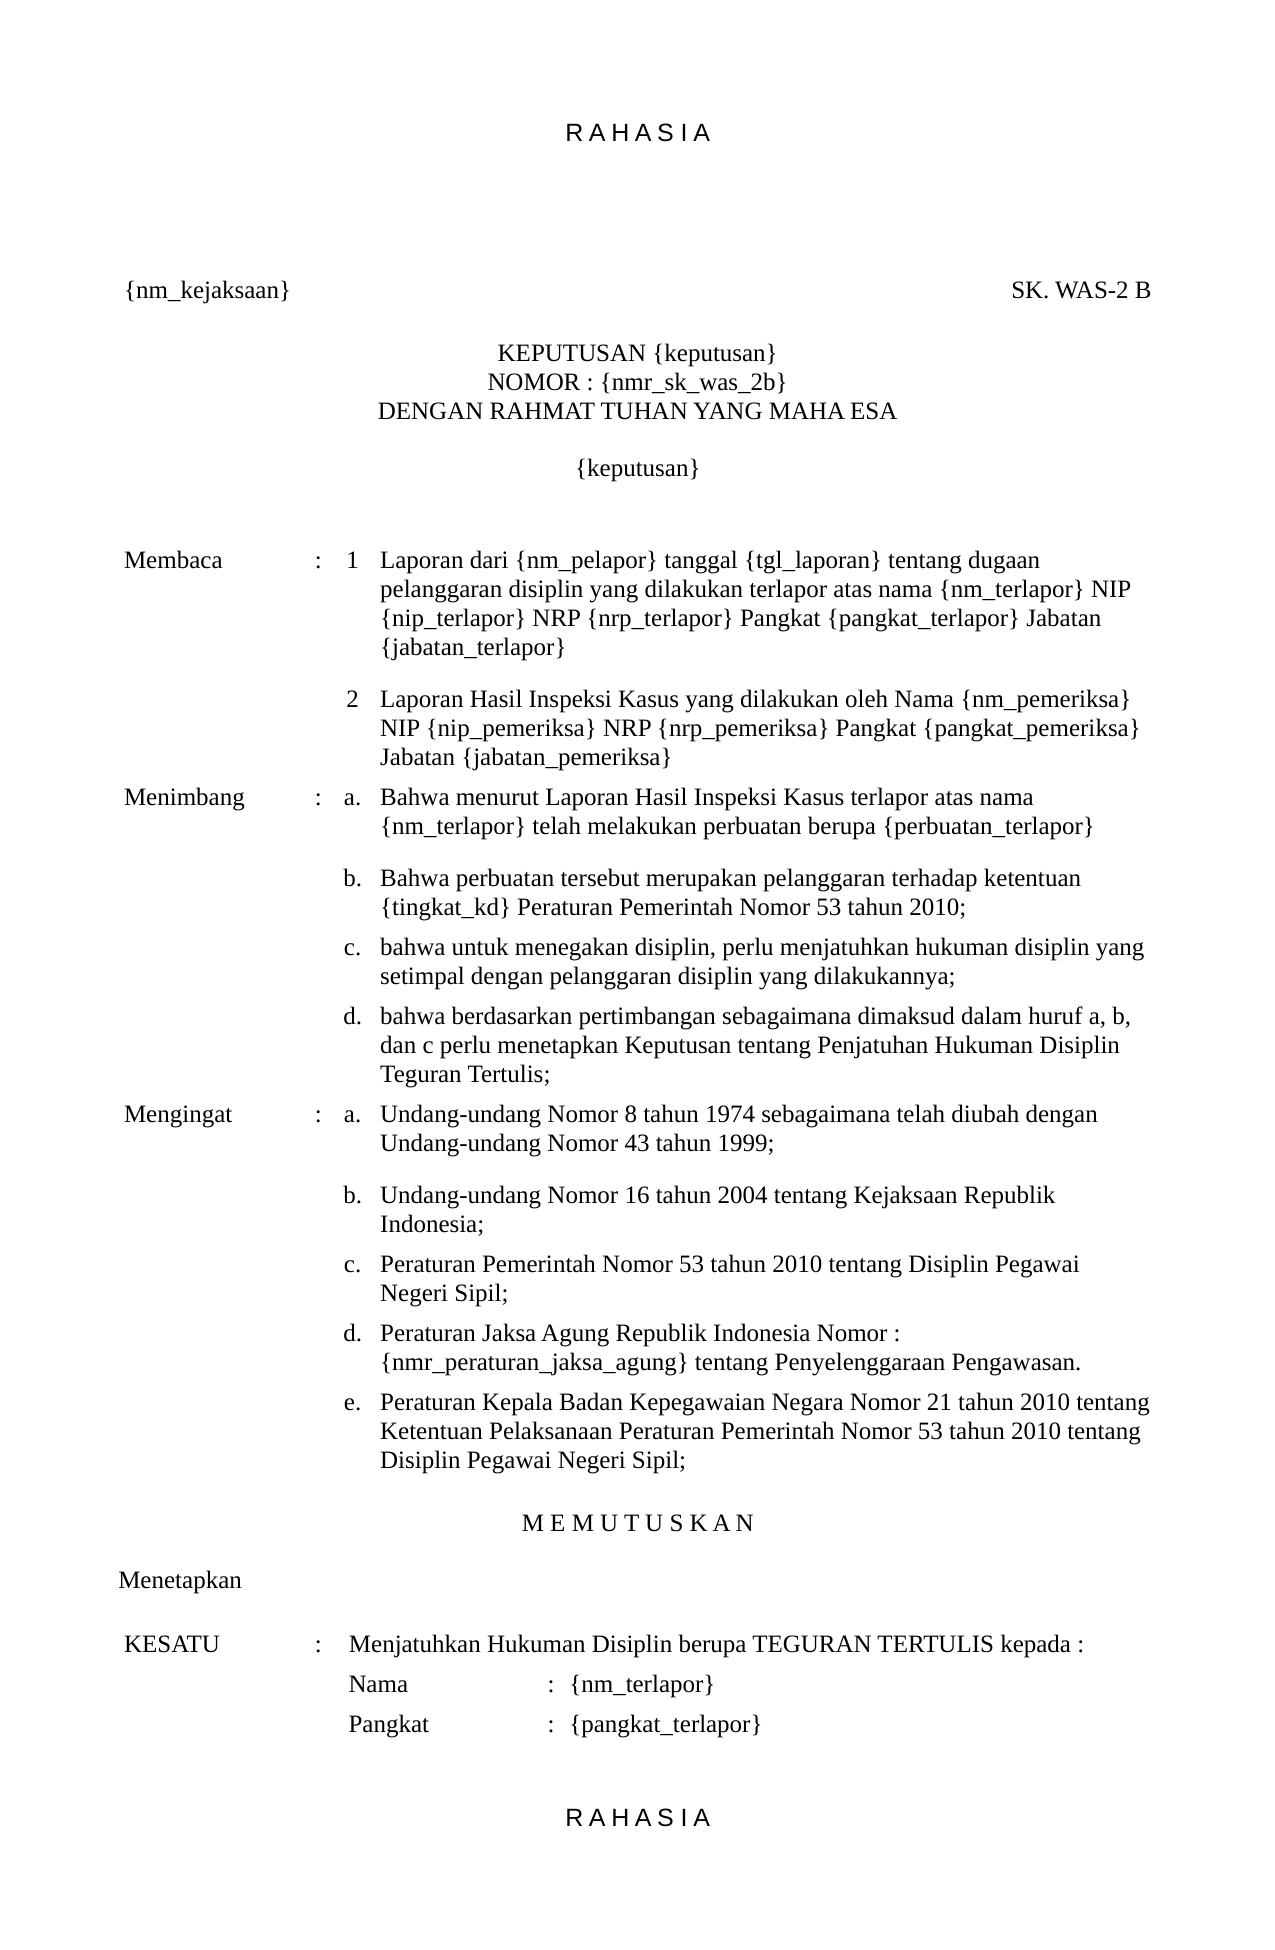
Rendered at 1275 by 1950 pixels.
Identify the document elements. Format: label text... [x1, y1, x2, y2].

table_cell a. [331, 776, 374, 858]
table_cell [118, 1313, 306, 1382]
table_cell [306, 1175, 331, 1244]
table_cell 2 [331, 679, 374, 776]
table_cell b. [331, 858, 374, 927]
table_cell Bahwa menurut Laporan Hasil Inspeksi Kasus terlapor atas nama {nm_terlapor} telah melakukan perbuatan berupa {perbuatan_terlapor} [374, 776, 1157, 858]
text M E M U T U S K A N [118, 1508, 1157, 1537]
table_cell [306, 1382, 331, 1479]
table_cell Nama [331, 1663, 538, 1703]
table_header 1 [331, 540, 374, 678]
table_header [118, 176, 756, 212]
table_cell [306, 858, 331, 927]
table_cell Peraturan Kepala Badan Kepegawaian Negara Nomor 21 tahun 2010 tentang Ketentuan Pelaksanaan Peraturan Pemerintah Nomor 53 tahun 2010 tentang Disiplin Pegawai Negeri Sipil; [374, 1382, 1157, 1479]
table_cell [118, 1175, 306, 1244]
table_cell e. [331, 1382, 374, 1479]
table_cell Mengingat [118, 1093, 306, 1175]
table_cell [118, 996, 306, 1093]
table_header SK. WAS-2 B [761, 269, 1157, 309]
table_cell b. [331, 1175, 374, 1244]
table_cell Bahwa perbuatan tersebut merupakan pelanggaran terhadap ketentuan {tingkat_kd} Peraturan Pemerintah Nomor 53 tahun 2010; [374, 858, 1157, 927]
table_header Menjatuhkan Hukuman Disiplin berupa TEGURAN TERTULIS kepada : [331, 1623, 1157, 1663]
table_cell [306, 1704, 331, 1744]
table_cell a. [331, 1093, 374, 1175]
table_cell : [306, 776, 331, 858]
table_cell [306, 1663, 331, 1703]
table_cell Peraturan Pemerintah Nomor 53 tahun 2010 tentang Disiplin Pegawai Negeri Sipil; [374, 1244, 1157, 1313]
table_cell [306, 927, 331, 996]
table_header : [306, 1623, 331, 1663]
text KEPUTUSAN {keputusan} [118, 338, 1157, 367]
table_cell c. [331, 927, 374, 996]
table_cell : [306, 1093, 331, 1175]
table_cell [118, 1663, 306, 1703]
table_header : [306, 540, 331, 678]
table_cell Pangkat [331, 1704, 538, 1744]
table_cell [118, 858, 306, 927]
table_cell Peraturan Jaksa Agung Republik Indonesia Nomor : {nmr_peraturan_jaksa_agung} tentang Penyelenggaraan Pengawasan. [374, 1313, 1157, 1382]
table_cell Menimbang [118, 776, 306, 858]
table_cell d. [331, 996, 374, 1093]
table_cell [306, 1244, 331, 1313]
text Menetapkan [118, 1566, 1157, 1594]
table_cell Undang-undang Nomor 8 tahun 1974 sebagaimana telah diubah dengan Undang-undang Nomor 43 tahun 1999; [374, 1093, 1157, 1175]
table_cell [118, 679, 306, 776]
table_cell [118, 1382, 306, 1479]
table_cell [306, 1313, 331, 1382]
table_cell [118, 927, 306, 996]
table_cell [306, 996, 331, 1093]
table_header Laporan dari {nm_pelapor} tanggal {tgl_laporan} tentang dugaan pelanggaran disiplin yang dilakukan terlapor atas nama {nm_terlapor} NIP {nip_terlapor} NRP {nrp_terlapor} Pangkat {pangkat_terlapor} Jabatan {jabatan_terlapor} [374, 540, 1157, 678]
text NOMOR : {nmr_sk_was_2b} [118, 367, 1157, 396]
table_cell bahwa untuk menegakan disiplin, perlu menjatuhkan hukuman disiplin yang setimpal dengan pelanggaran disiplin yang dilakukannya; [374, 927, 1157, 996]
table_cell Undang-undang Nomor 16 tahun 2004 tentang Kejaksaan Republik Indonesia; [374, 1175, 1157, 1244]
table_cell {pangkat_terlapor} [563, 1704, 1157, 1744]
table_cell [118, 1704, 306, 1744]
table_header Membaca [118, 540, 306, 678]
table_cell d. [331, 1313, 374, 1382]
table_cell [118, 1244, 306, 1313]
text {keputusan} [118, 453, 1157, 482]
table_cell c. [331, 1244, 374, 1313]
table_cell Laporan Hasil Inspeksi Kasus yang dilakukan oleh Nama {nm_pemeriksa} NIP {nip_pemeriksa} NRP {nrp_pemeriksa} Pangkat {pangkat_pemeriksa} Jabatan {jabatan_pemeriksa} [374, 679, 1157, 776]
table_header [756, 176, 1157, 212]
table_cell [306, 679, 331, 776]
table_cell {nm_terlapor} [563, 1663, 1157, 1703]
table_header {nm_kejaksaan} [118, 269, 761, 309]
table_header KESATU [118, 1623, 306, 1663]
text DENGAN RAHMAT TUHAN YANG MAHA ESA [118, 396, 1157, 424]
table_cell bahwa berdasarkan pertimbangan sebagaimana dimaksud dalam huruf a, b, dan c perlu menetapkan Keputusan tentang Penjatuhan Hukuman Disiplin Teguran Tertulis; [374, 996, 1157, 1093]
table_cell : [538, 1663, 563, 1703]
table_cell : [538, 1704, 563, 1744]
